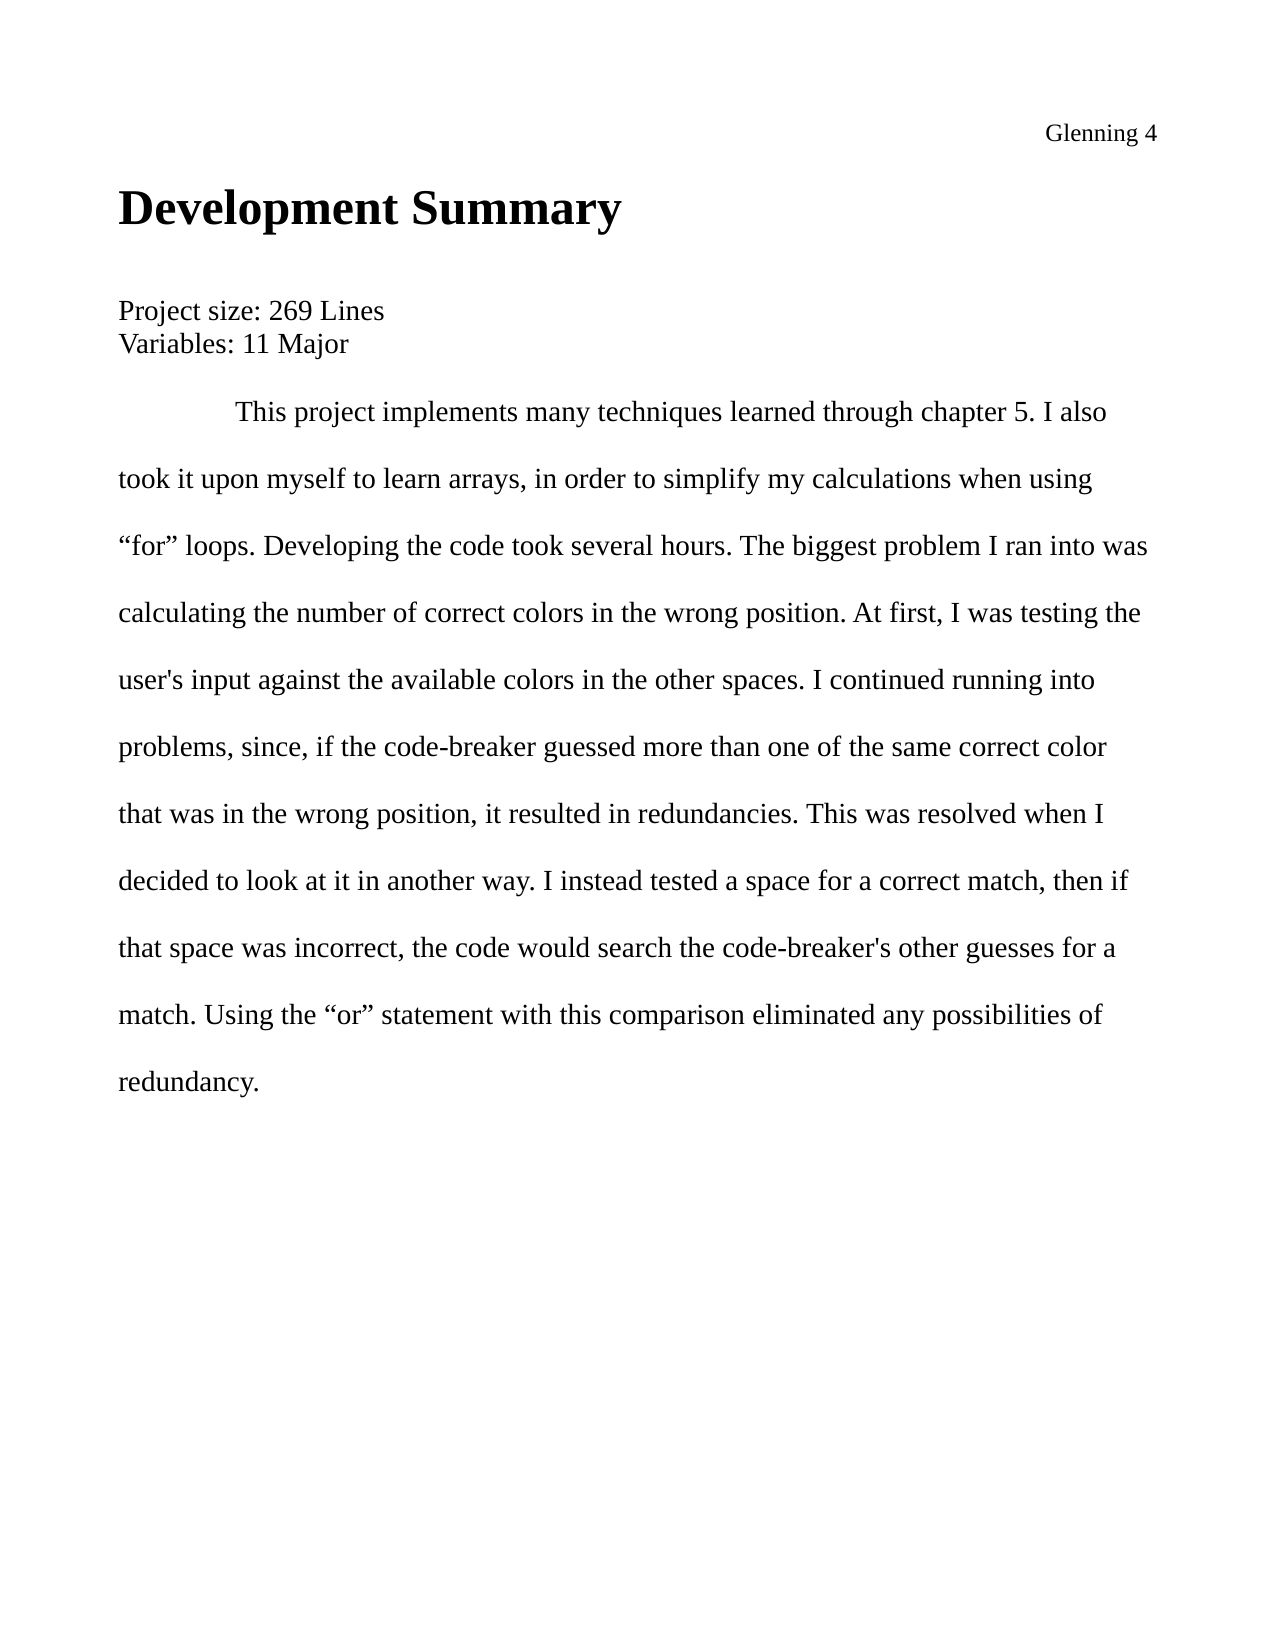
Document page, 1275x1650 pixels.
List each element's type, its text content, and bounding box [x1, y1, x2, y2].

text This project implements many techniques learned through chapter 5. I also took it upon myself to learn arrays, in order to simplify my calculations when using “for” loops. Developing the code took several hours. The biggest problem I ran into was calculating the number of correct colors in the wrong position. At first, I was testing the user's input against the available colors in the other spaces. I continued running into problems, since, if the code-breaker guessed more than one of the same correct color that was in the wrong position, it resulted in redundancies. This was resolved when I decided to look at it in another way. I instead tested a space for a correct match, then if that space was incorrect, the code would search the code-breaker's other guesses for a match. Using the “or” statement with this comparison eliminated any possibilities of redundancy. [118, 394, 1157, 1098]
text Project size: 269 Lines [118, 293, 1157, 327]
text Development Summary [118, 178, 1157, 236]
text Variables: 11 Major [118, 327, 1157, 360]
